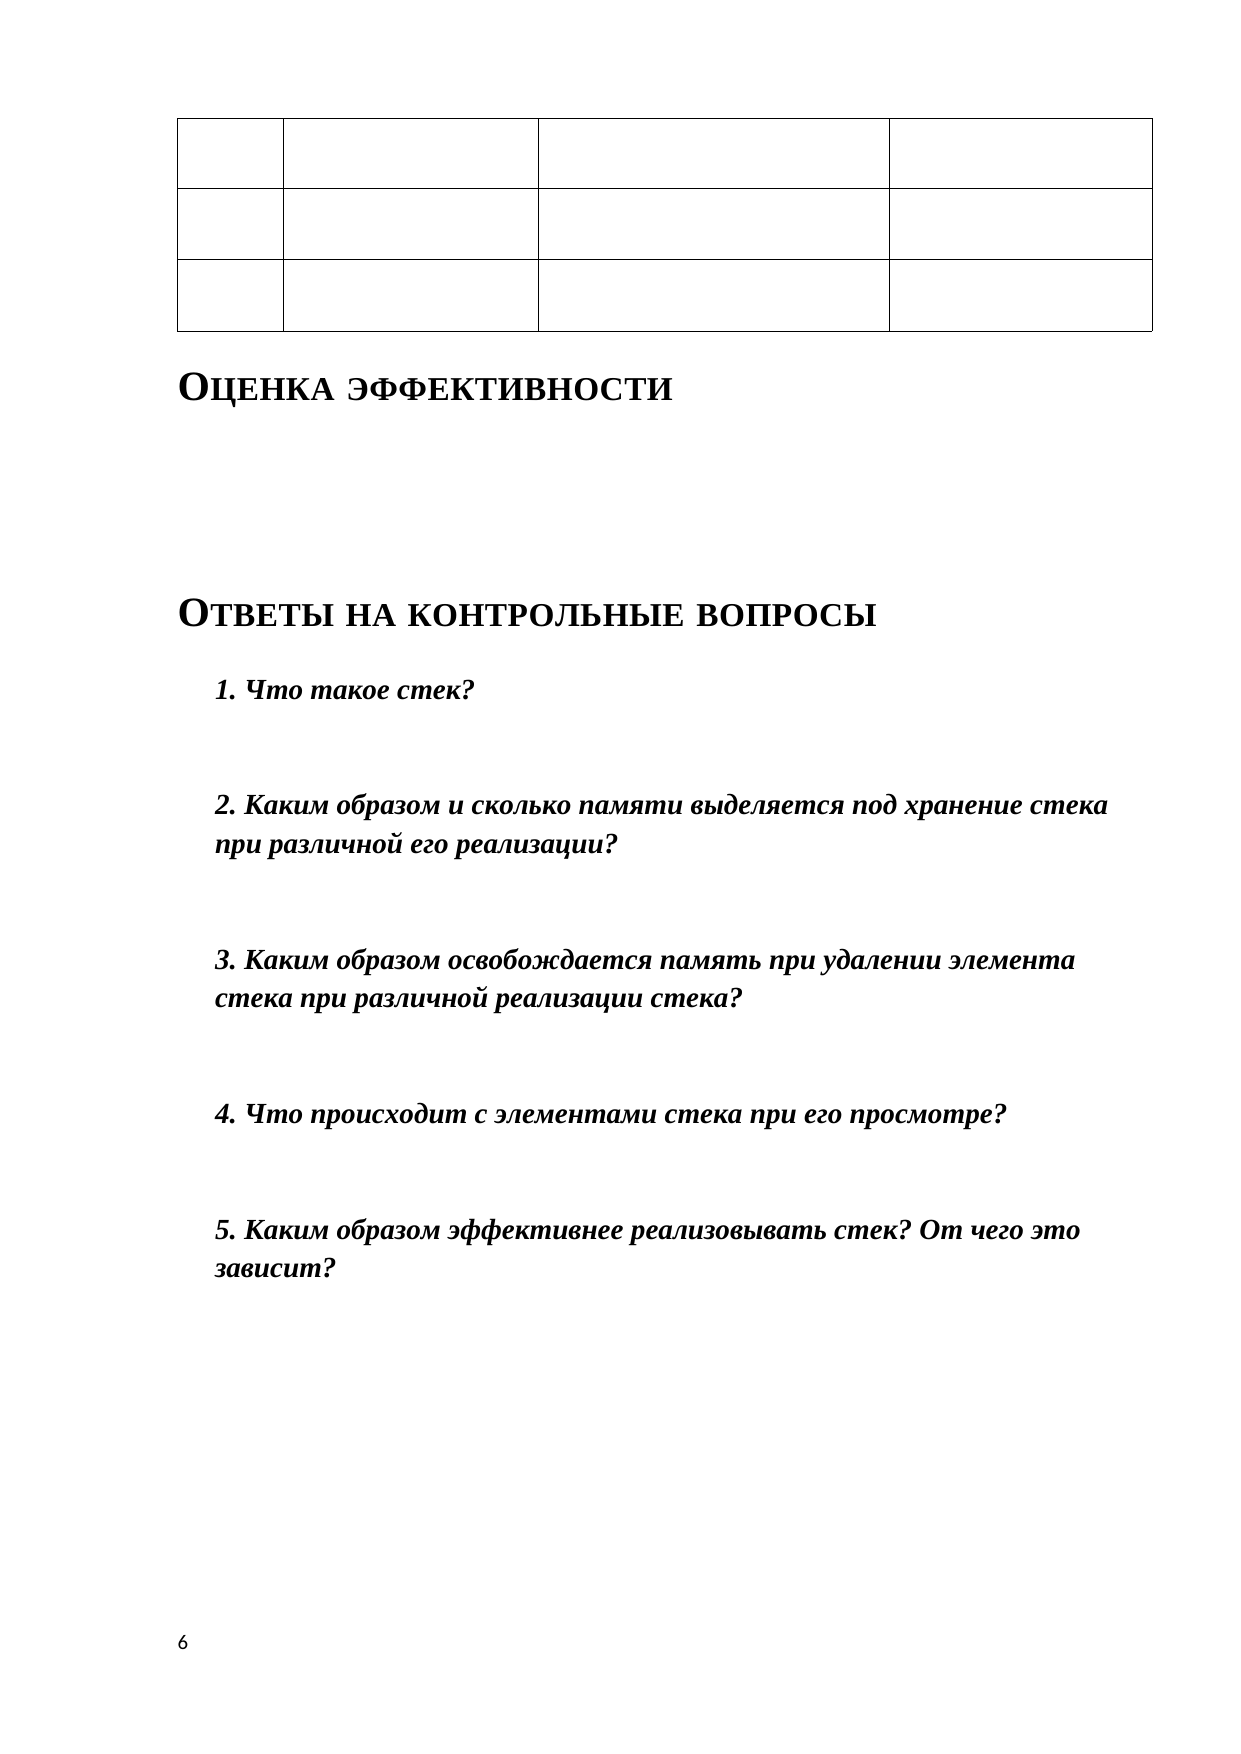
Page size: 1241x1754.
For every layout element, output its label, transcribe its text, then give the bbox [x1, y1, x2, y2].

list 1. Что такое стек? [215, 672, 1152, 705]
table_cell [284, 189, 538, 259]
table_cell [284, 260, 538, 331]
table_cell [890, 119, 1152, 188]
table_cell [539, 260, 889, 331]
table_cell [178, 119, 283, 188]
table_cell [890, 260, 1152, 331]
table_cell [178, 260, 283, 331]
table_cell [178, 189, 283, 259]
table_cell [539, 119, 889, 188]
list 3. Каким образом освобождается память при удалении элемента стека при различной реализации стека? [215, 942, 1152, 1014]
table_cell [539, 189, 889, 259]
table_cell [890, 189, 1152, 259]
subtitle Ответы на контрольные вопросы [177, 588, 1152, 636]
list 4. Что происходит с элементами стека при его просмотре? [215, 1096, 1152, 1129]
table_cell [284, 119, 538, 188]
subtitle Оценка эффективности [177, 362, 1152, 410]
list 5. Каким образом эффективнее реализовывать стек? От чего это зависит? [215, 1212, 1152, 1284]
list 2. Каким образом и сколько памяти выделяется под хранение стека при различной его реализации? [215, 787, 1152, 859]
